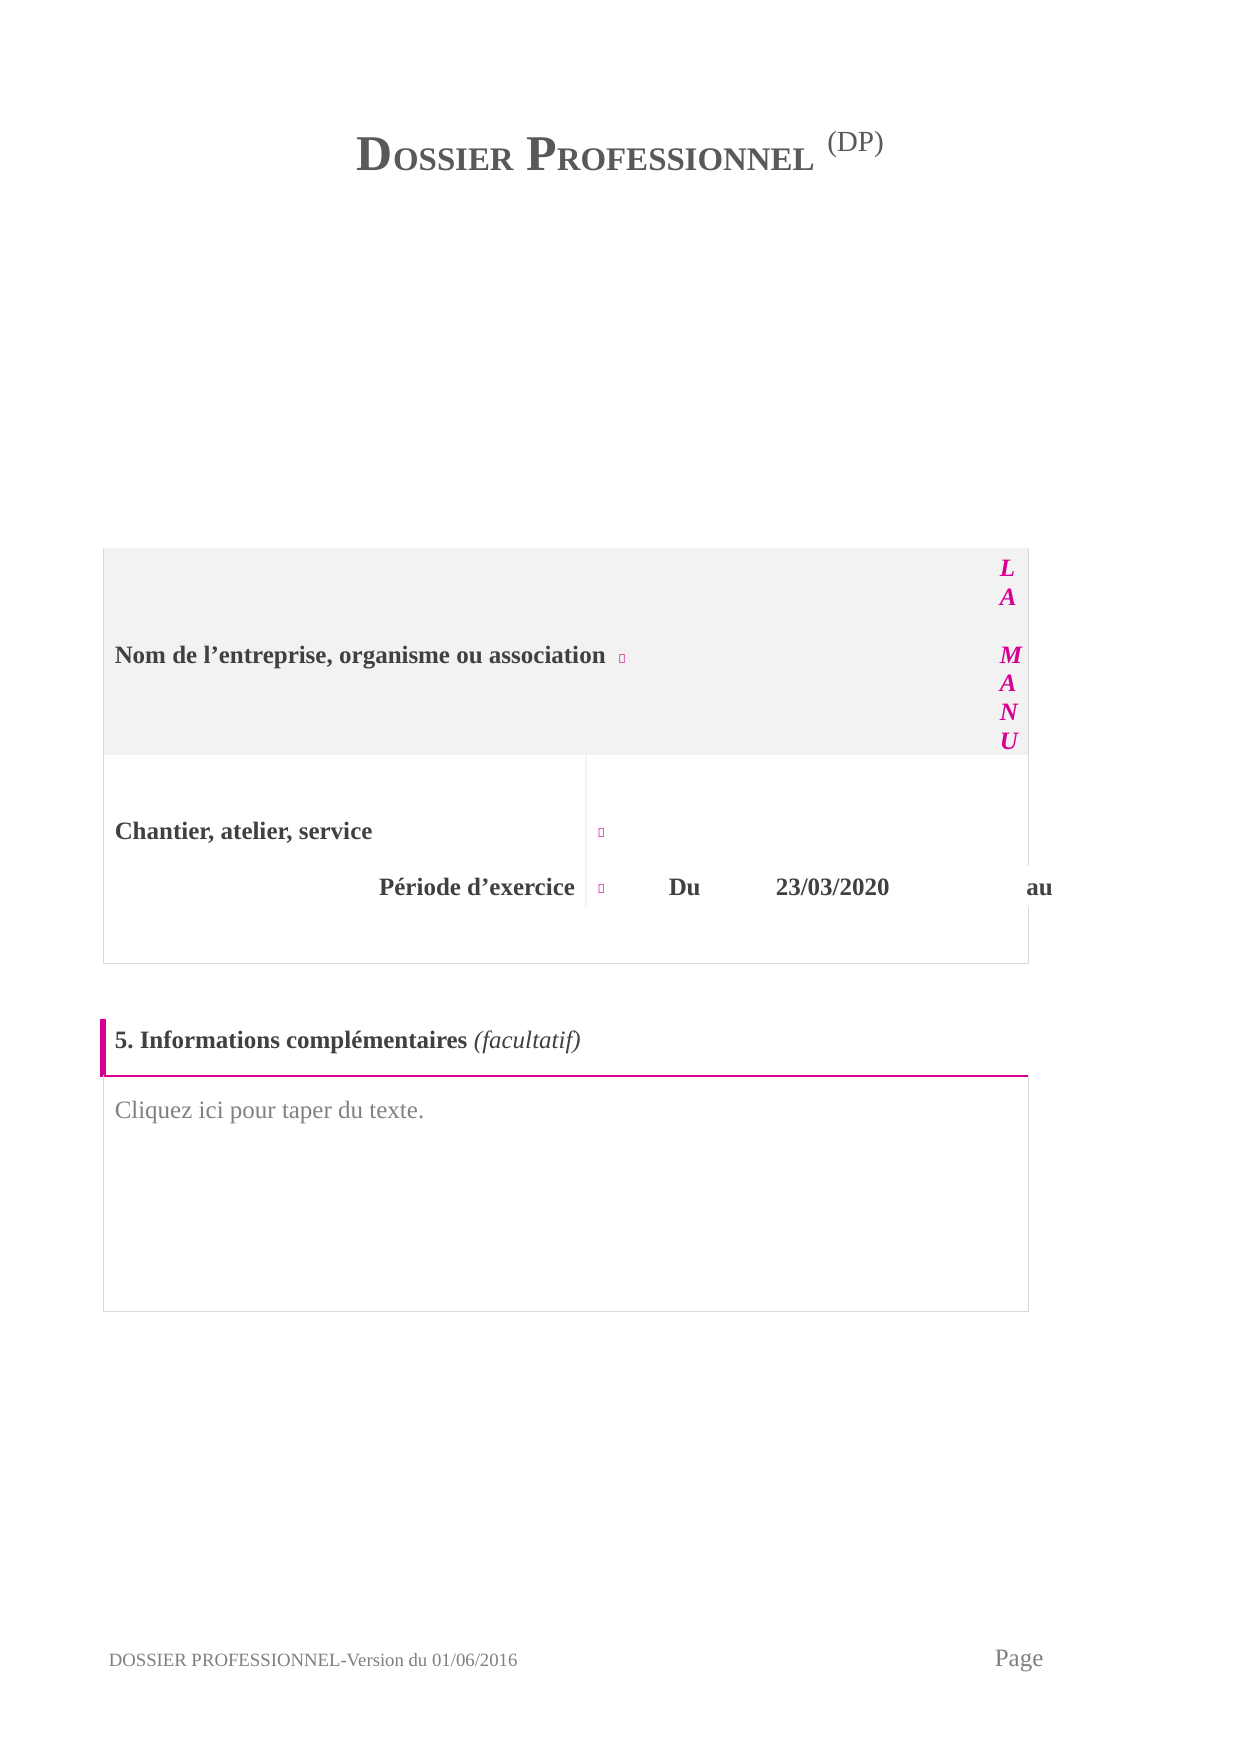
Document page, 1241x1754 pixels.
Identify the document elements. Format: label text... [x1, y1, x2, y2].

table_cell [104, 907, 1028, 963]
table_cell [657, 810, 1028, 866]
table_cell  [587, 866, 657, 907]
table_cell Période d’exercice [104, 866, 585, 907]
table_cell LA MANU [988, 548, 1028, 755]
table_cell [587, 755, 1028, 810]
table_cell 23/03/2020 [764, 866, 1015, 907]
table_cell 5. Informations complémentaires (facultatif) [106, 1019, 1028, 1075]
table_cell au [1015, 866, 1122, 907]
table_cell [104, 755, 585, 810]
table_cell Nom de l’entreprise, organisme ou association  [104, 548, 988, 755]
table_cell  [587, 810, 657, 866]
table_cell Cliquez ici pour taper du texte. [104, 1077, 1028, 1311]
table_cell [103, 964, 1028, 1019]
table_cell Chantier, atelier, service [104, 810, 585, 866]
table_cell Du [657, 866, 764, 907]
